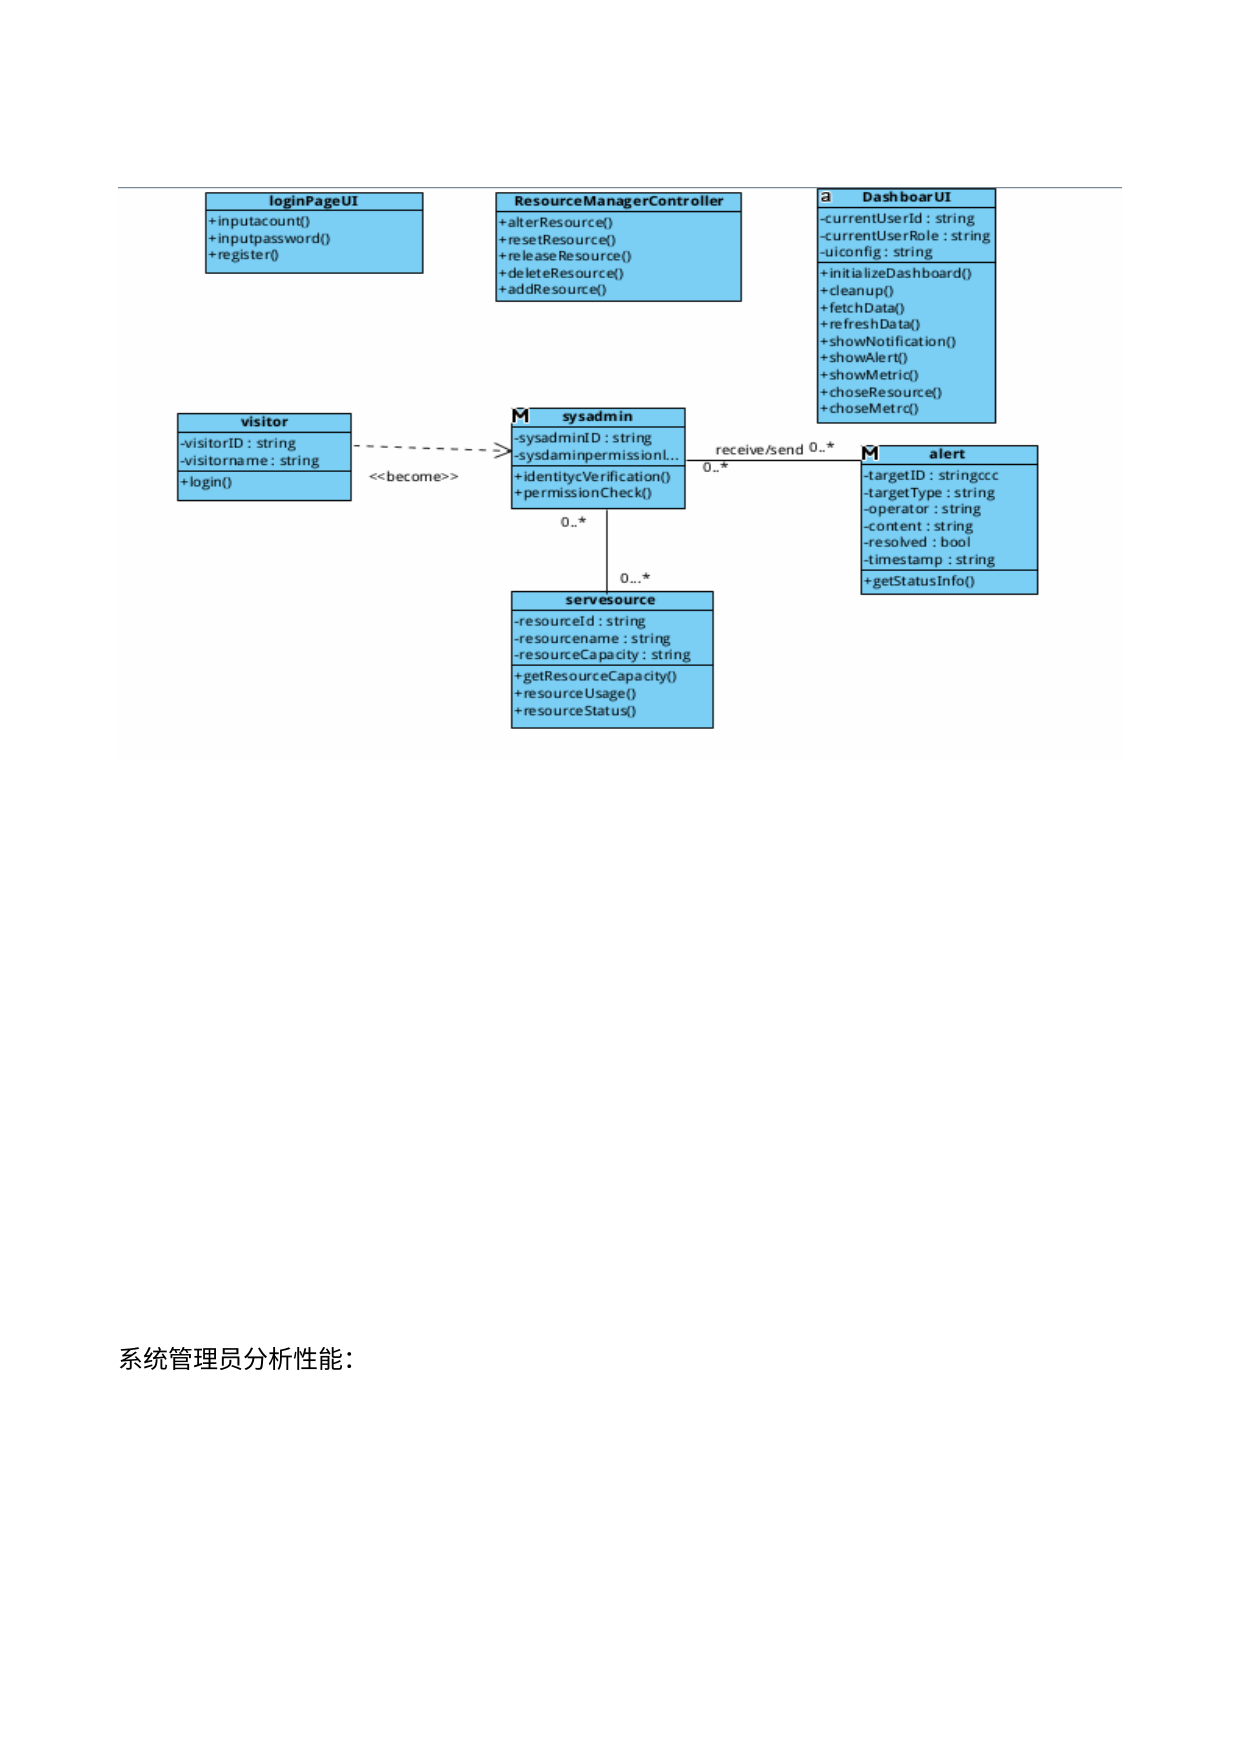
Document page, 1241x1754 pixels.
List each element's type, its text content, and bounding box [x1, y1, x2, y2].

text 系统管理员分析性能： [118, 1340, 1122, 1376]
picture [118, 187, 1123, 761]
